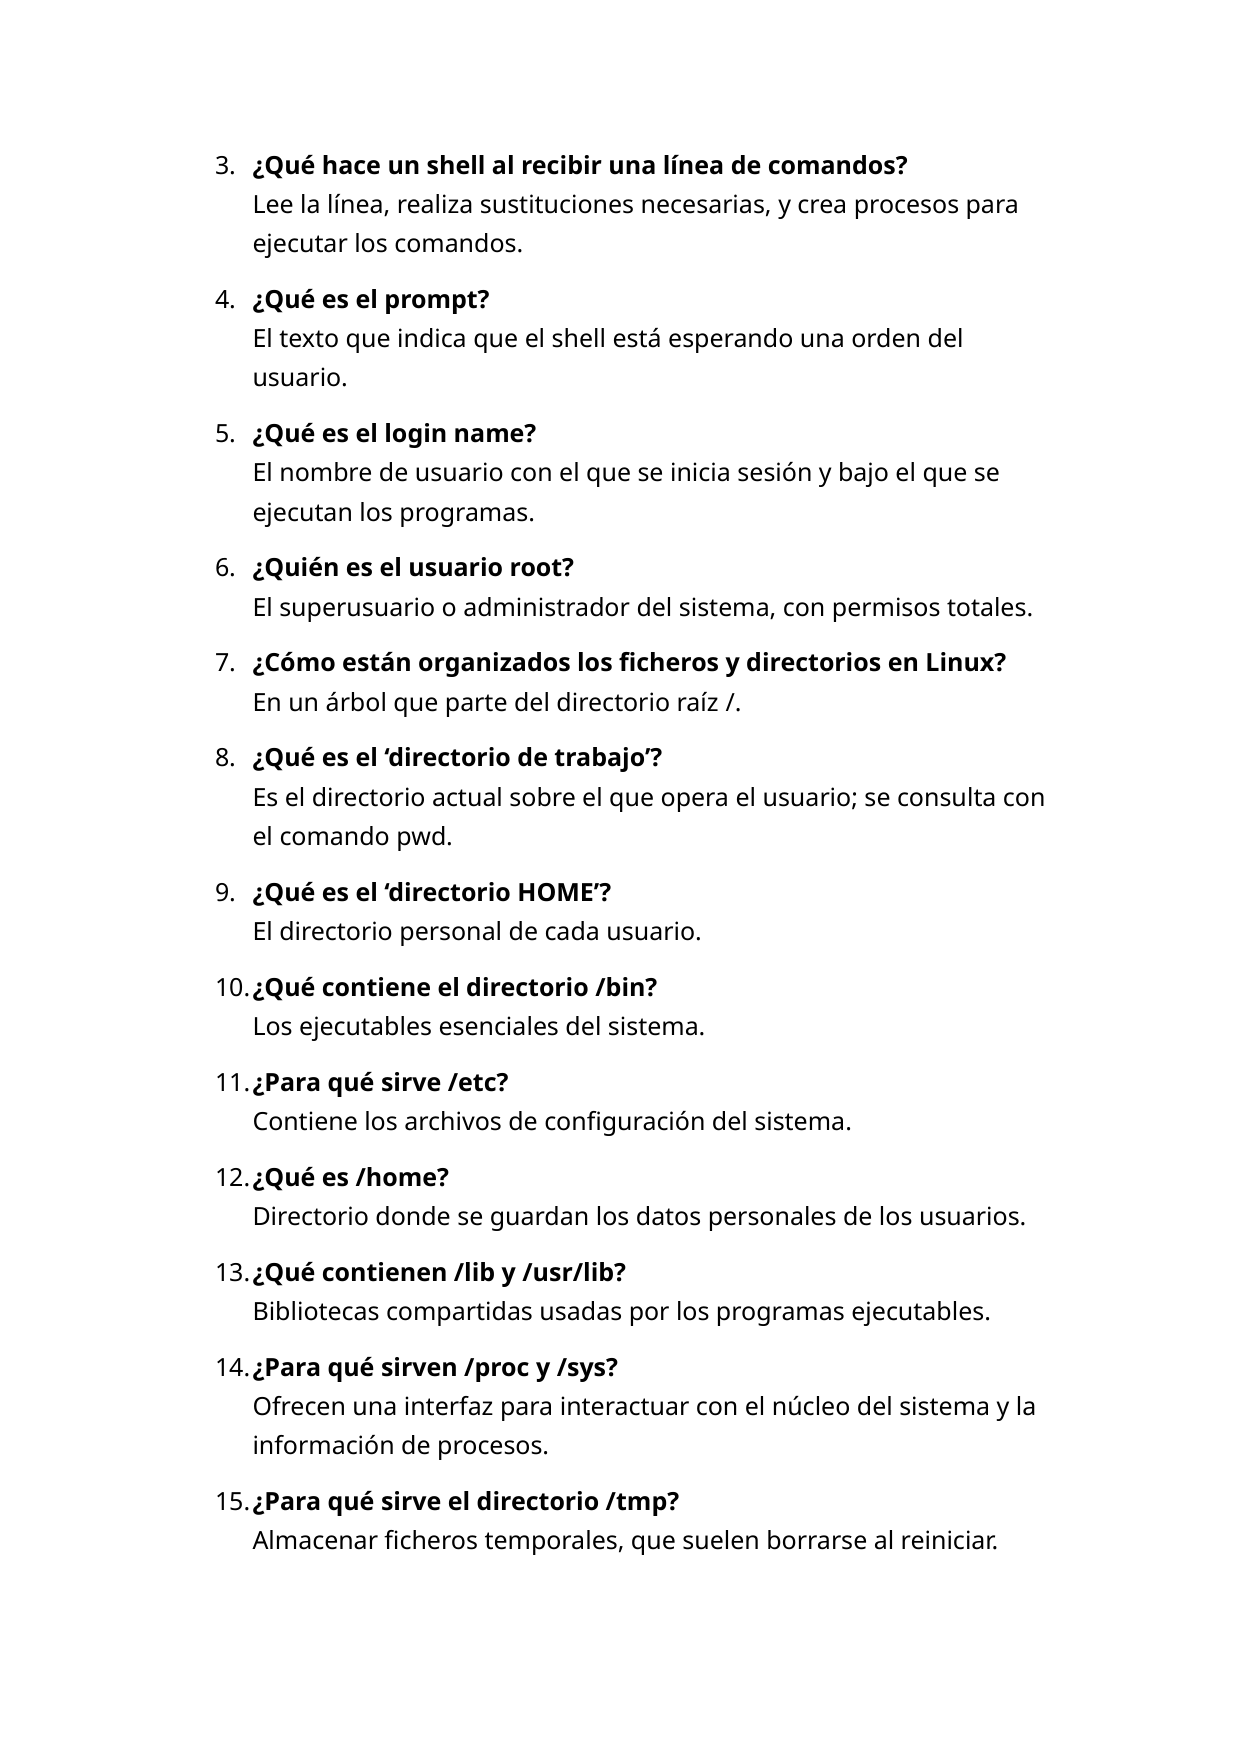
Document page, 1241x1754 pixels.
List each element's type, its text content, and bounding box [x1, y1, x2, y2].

list ¿Qué contiene el directorio /bin? Los ejecutables esenciales del sistema. [215, 969, 1063, 1042]
list ¿Qué es el prompt? El texto que indica que el shell está esperando una orden del usuario. [215, 282, 1063, 394]
list ¿Qué hace un shell al recibir una línea de comandos? Lee la línea, realiza sustituciones necesarias, y crea procesos para ejecutar los comandos. [215, 148, 1063, 260]
list ¿Qué contienen /lib y /usr/lib? Bibliotecas compartidas usadas por los programas ejecutables. [215, 1254, 1063, 1327]
list ¿Qué es el ‘directorio de trabajo’? Es el directorio actual sobre el que opera el usuario; se consulta con el comando pwd. [215, 740, 1063, 852]
list ¿Para qué sirve el directorio /tmp? Almacenar ficheros temporales, que suelen borrarse al reiniciar. [215, 1483, 1063, 1557]
list ¿Para qué sirve /etc? Contiene los archivos de configuración del sistema. [215, 1064, 1063, 1137]
list ¿Cómo están organizados los ficheros y directorios en Linux? En un árbol que parte del directorio raíz /. [215, 645, 1063, 718]
list ¿Qué es el ‘directorio HOME’? El directorio personal de cada usuario. [215, 874, 1063, 947]
list ¿Para qué sirven /proc y /sys? Ofrecen una interfaz para interactuar con el núcleo del sistema y la información de procesos. [215, 1349, 1063, 1462]
list ¿Quién es el usuario root? El superusuario o administrador del sistema, con permisos totales. [215, 550, 1063, 623]
list ¿Qué es /home? Directorio donde se guardan los datos personales de los usuarios. [215, 1159, 1063, 1232]
list ¿Qué es el login name? El nombre de usuario con el que se inicia sesión y bajo el que se ejecutan los programas. [215, 416, 1063, 528]
